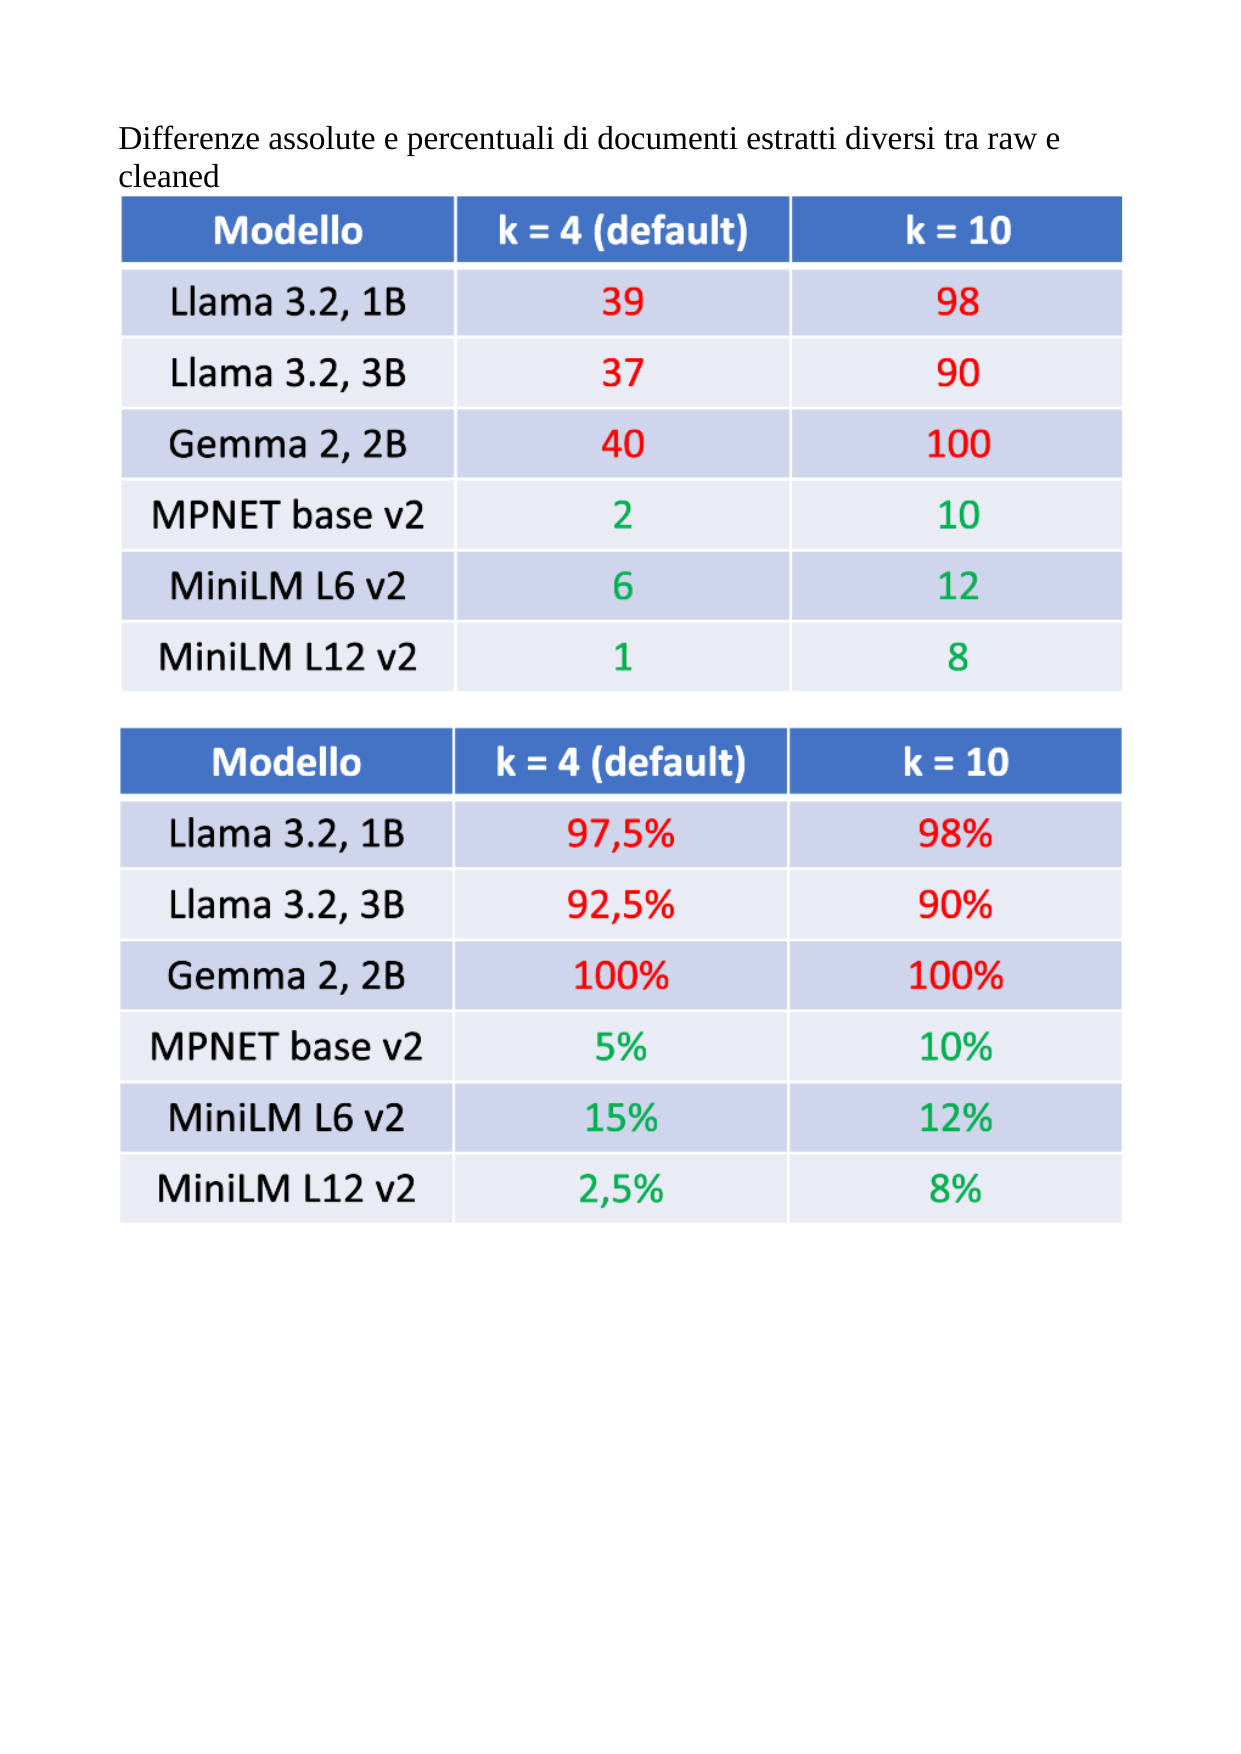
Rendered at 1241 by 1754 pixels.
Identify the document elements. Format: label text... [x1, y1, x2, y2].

picture [118, 194, 1123, 693]
picture [118, 726, 1123, 1225]
text Differenze assolute e percentuali di documenti estratti diversi tra raw e cleaned [118, 118, 1122, 194]
